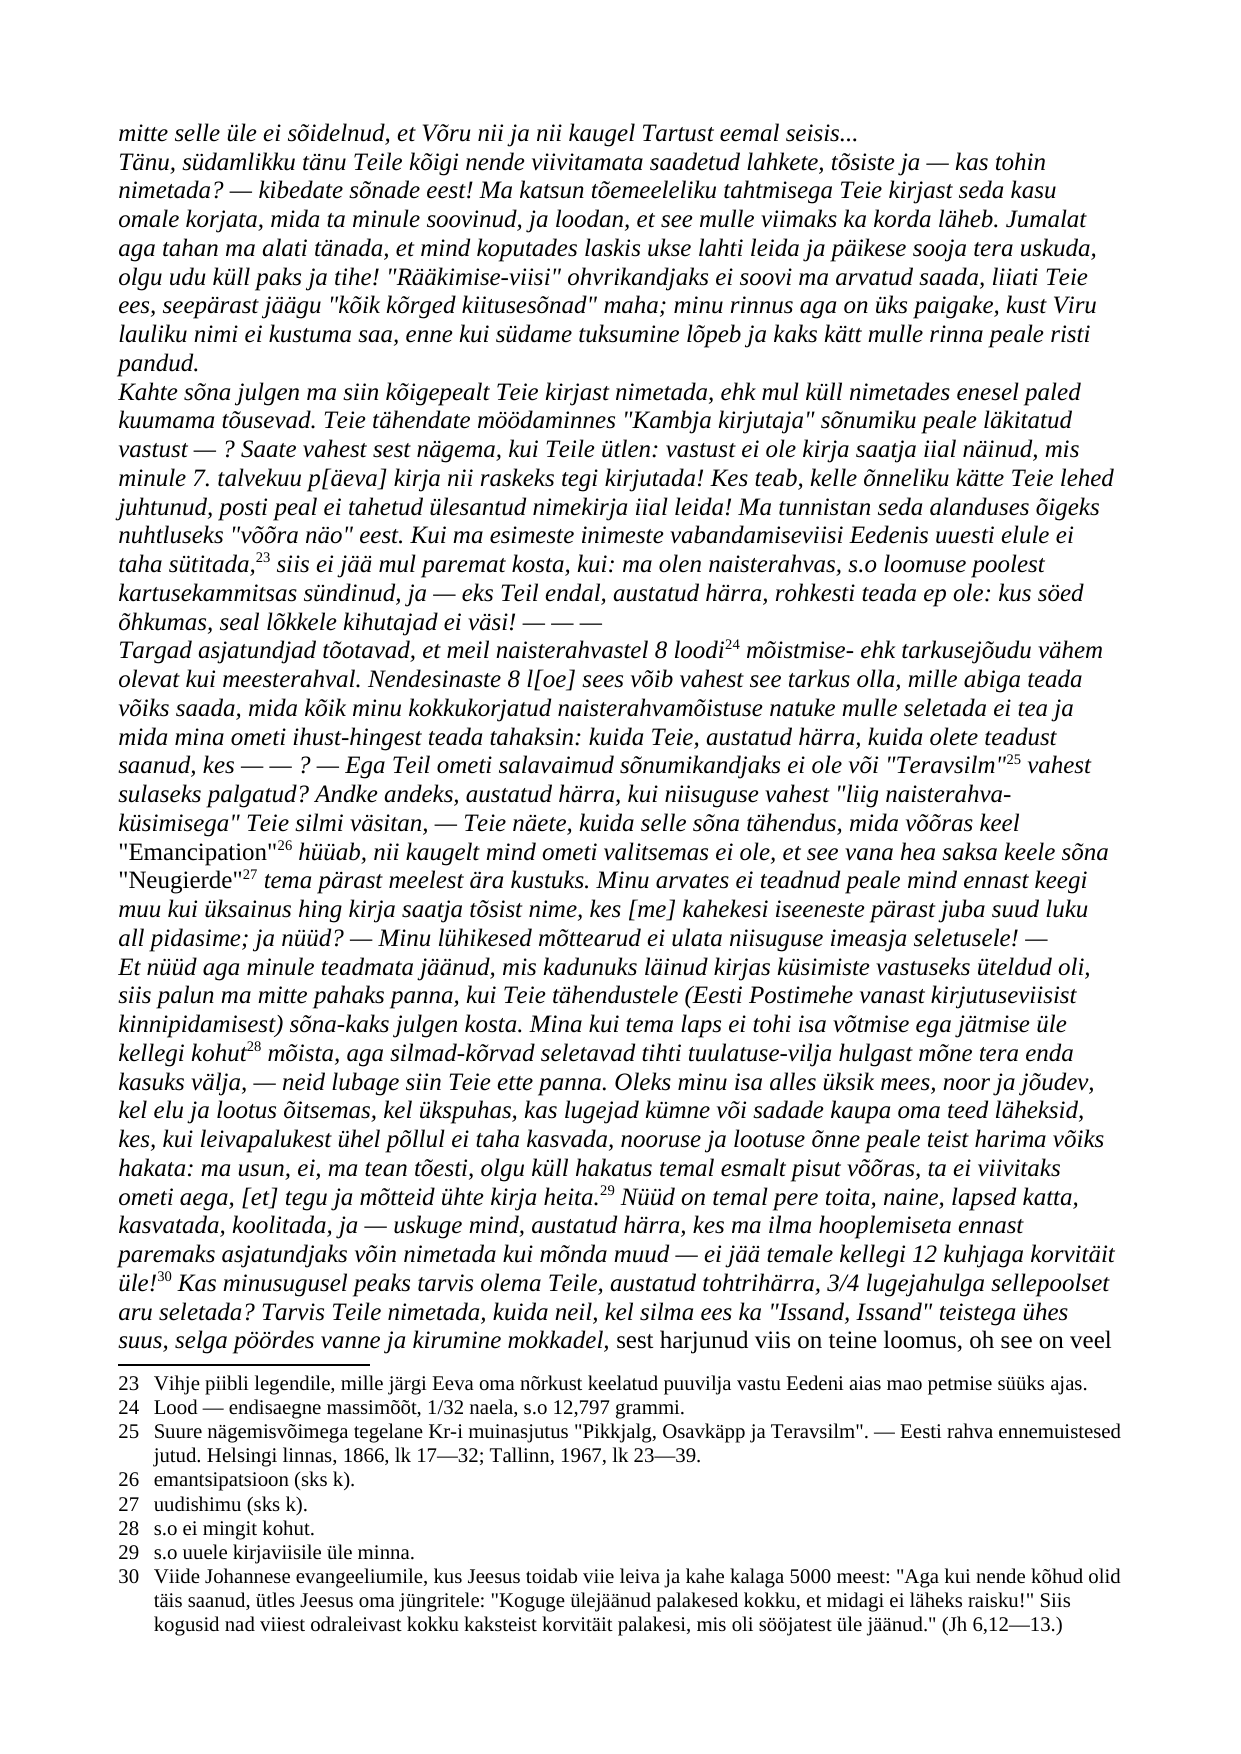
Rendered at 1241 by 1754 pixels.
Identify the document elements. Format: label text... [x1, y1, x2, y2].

text Suure nägemisvõimega tegelane Kr-i muinasjutus "Pikkjalg, Osavkäpp ja Teravsilm". — Eesti rahva ennemuistesed jutud. Helsingi linnas, 1866, lk 17—32; Tallinn, 1967, lk 23—39. [118, 1419, 1122, 1467]
text Kahte sõna julgen ma siin kõigepealt Teie kirjast nimetada, ehk mul küll nimetades enesel paled kuumama tõusevad. Teie tähendate möödaminnes "Kambja kirjutaja" sõnumiku peale läkitatud vastust — ? Saate vahest sest nägema, kui Teile ütlen: vastust ei ole kirja saatja iial näinud, mis minule 7. talvekuu p[äeva] kirja nii raskeks tegi kirjutada! Kes teab, kelle õnneliku kätte Teie lehed juhtunud, posti peal ei tahetud ülesantud nimekirja iial leida! Ma tunnistan seda alanduses õigeks nuhtluseks "võõra näo" eest. Kui ma esimeste inimeste vabandamiseviisi Eedenis uuesti elule ei taha sütitada, siis ei jää mul paremat kosta, kui: ma olen naisterahvas, s.o loomuse poolest kartusekammitsas sündinud, ja — eks Teil endal, austatud härra, rohkesti teada ep ole: kus söed õhkumas, seal lõkkele kihutajad ei väsi! — — — [118, 377, 1122, 636]
text mitte selle üle ei sõidelnud, et Võru nii ja nii kaugel Tartust eemal seisis... [118, 118, 1122, 147]
text uudishimu (sks k). [118, 1491, 1122, 1516]
text emantsipatsioon (sks k). [118, 1467, 1122, 1491]
text Lood — endisaegne massimõõt, 1/32 naela, s.o 12,797 grammi. [118, 1395, 1122, 1419]
text Targad asjatundjad tõotavad, et meil naisterahvastel 8 loodi mõistmise- ehk tarkusejõudu vähem olevat kui meesterahval. Nendesinaste 8 l[oe] sees võib vahest see tarkus olla, mille abiga teada võiks saada, mida kõik minu kokkukorjatud naisterahvamõistuse natuke mulle seletada ei tea ja mida mina ometi ihust-hingest teada tahaksin: kuida Teie, austatud härra, kuida olete teadust saanud, kes — — ? — Ega Teil ometi salavaimud sõnumikandjaks ei ole või "Teravsilm" vahest sulaseks palgatud? Andke andeks, austatud härra, kui niisuguse vahest "liig naisterahva-küsimisega" Teie silmi väsitan, — Teie näete, kuida selle sõna tähendus, mida võõras keel "Emancipation" hüüab, nii kaugelt mind ometi valitsemas ei ole, et see vana hea saksa keele sõna "Neugierde" tema pärast meelest ära kustuks. Minu arvates ei teadnud peale mind ennast keegi muu kui üksainus hing kirja saatja tõsist nime, kes [me] kahekesi iseeneste pärast juba suud luku all pidasime; ja nüüd? — Minu lühikesed mõttearud ei ulata niisuguse imeasja seletusele! — [118, 636, 1122, 952]
text Tänu, südamlikku tänu Teile kõigi nende viivitamata saadetud lahkete, tõsiste ja — kas tohin nimetada? — kibedate sõnade eest! Ma katsun tõemeeleliku tahtmisega Teie kirjast seda kasu omale korjata, mida ta minule soovinud, ja loodan, et see mulle viimaks ka korda läheb. Jumalat aga tahan ma alati tänada, et mind koputades laskis ukse lahti leida ja päikese sooja tera uskuda, olgu udu küll paks ja tihe! "Rääkimise-viisi" ohvrikandjaks ei soovi ma arvatud saada, liiati Teie ees, seepärast jäägu "kõik kõrged kiitusesõnad" maha; minu rinnus aga on üks paigake, kust Viru lauliku nimi ei kustuma saa, enne kui südame tuksumine lõpeb ja kaks kätt mulle rinna peale risti pandud. [118, 147, 1122, 377]
text Et nüüd aga minule teadmata jäänud, mis kadunuks läinud kirjas küsimiste vastuseks üteldud oli, siis palun ma mitte pahaks panna, kui Teie tähendustele (Eesti Postimehe vanast kirjutuseviisist kinnipidamisest) sõna-kaks julgen kosta. Mina kui tema laps ei tohi isa võtmise ega jätmise üle kellegi kohut mõista, aga silmad-kõrvad seletavad tihti tuulatuse-vilja hulgast mõne tera enda kasuks välja, — neid lubage siin Teie ette panna. Oleks minu isa alles üksik mees, noor ja jõudev, kel elu ja lootus õitsemas, kel ükspuhas, kas lugejad kümne või sadade kaupa oma teed läheksid, kes, kui leivapalukest ühel põllul ei taha kasvada, nooruse ja lootuse õnne peale teist harima võiks hakata: ma usun, ei, ma tean tõesti, olgu küll hakatus temal esmalt pisut võõras, ta ei viivitaks ometi aega, [et] tegu ja mõtteid ühte kirja heita. Nüüd on temal pere toita, naine, lapsed katta, kasvatada, koolitada, ja — uskuge mind, austatud härra, kes ma ilma hooplemiseta ennast paremaks asjatundjaks võin nimetada kui mõnda muud — ei jää temale kellegi 12 kuhjaga korvitäit üle! Kas minusugusel peaks tarvis olema Teile, austatud tohtrihärra, 3/4 lugejahulga sellepoolset aru seletada? Tarvis Teile nimetada, kuida neil, kel silma ees ka "Issand, Issand" teistega ühes suus, selga pöördes vanne ja kirumine mokkadel, sest harjunud viis on teine loomus, oh see on veel [118, 952, 1122, 1354]
text s.o ei mingit kohut. [118, 1516, 1122, 1539]
text Viide Johannese evangeeliumile, kus Jeesus toidab viie leiva ja kahe kalaga 5000 meest: "Aga kui nende kõhud olid täis saanud, ütles Jeesus oma jüngritele: "Koguge ülejäänud palakesed kokku, et midagi ei läheks raisku!" Siis kogusid nad viiest odraleivast kokku kaksteist korvitäit palakesi, mis oli sööjatest üle jäänud." (Jh 6,12—13.) [118, 1564, 1122, 1636]
text s.o uuele kirjaviisile üle minna. [118, 1539, 1122, 1564]
text Vihje piibli legendile, mille järgi Eeva oma nõrkust keelatud puuvilja vastu Eedeni aias mao petmise süüks ajas. [118, 1371, 1122, 1395]
